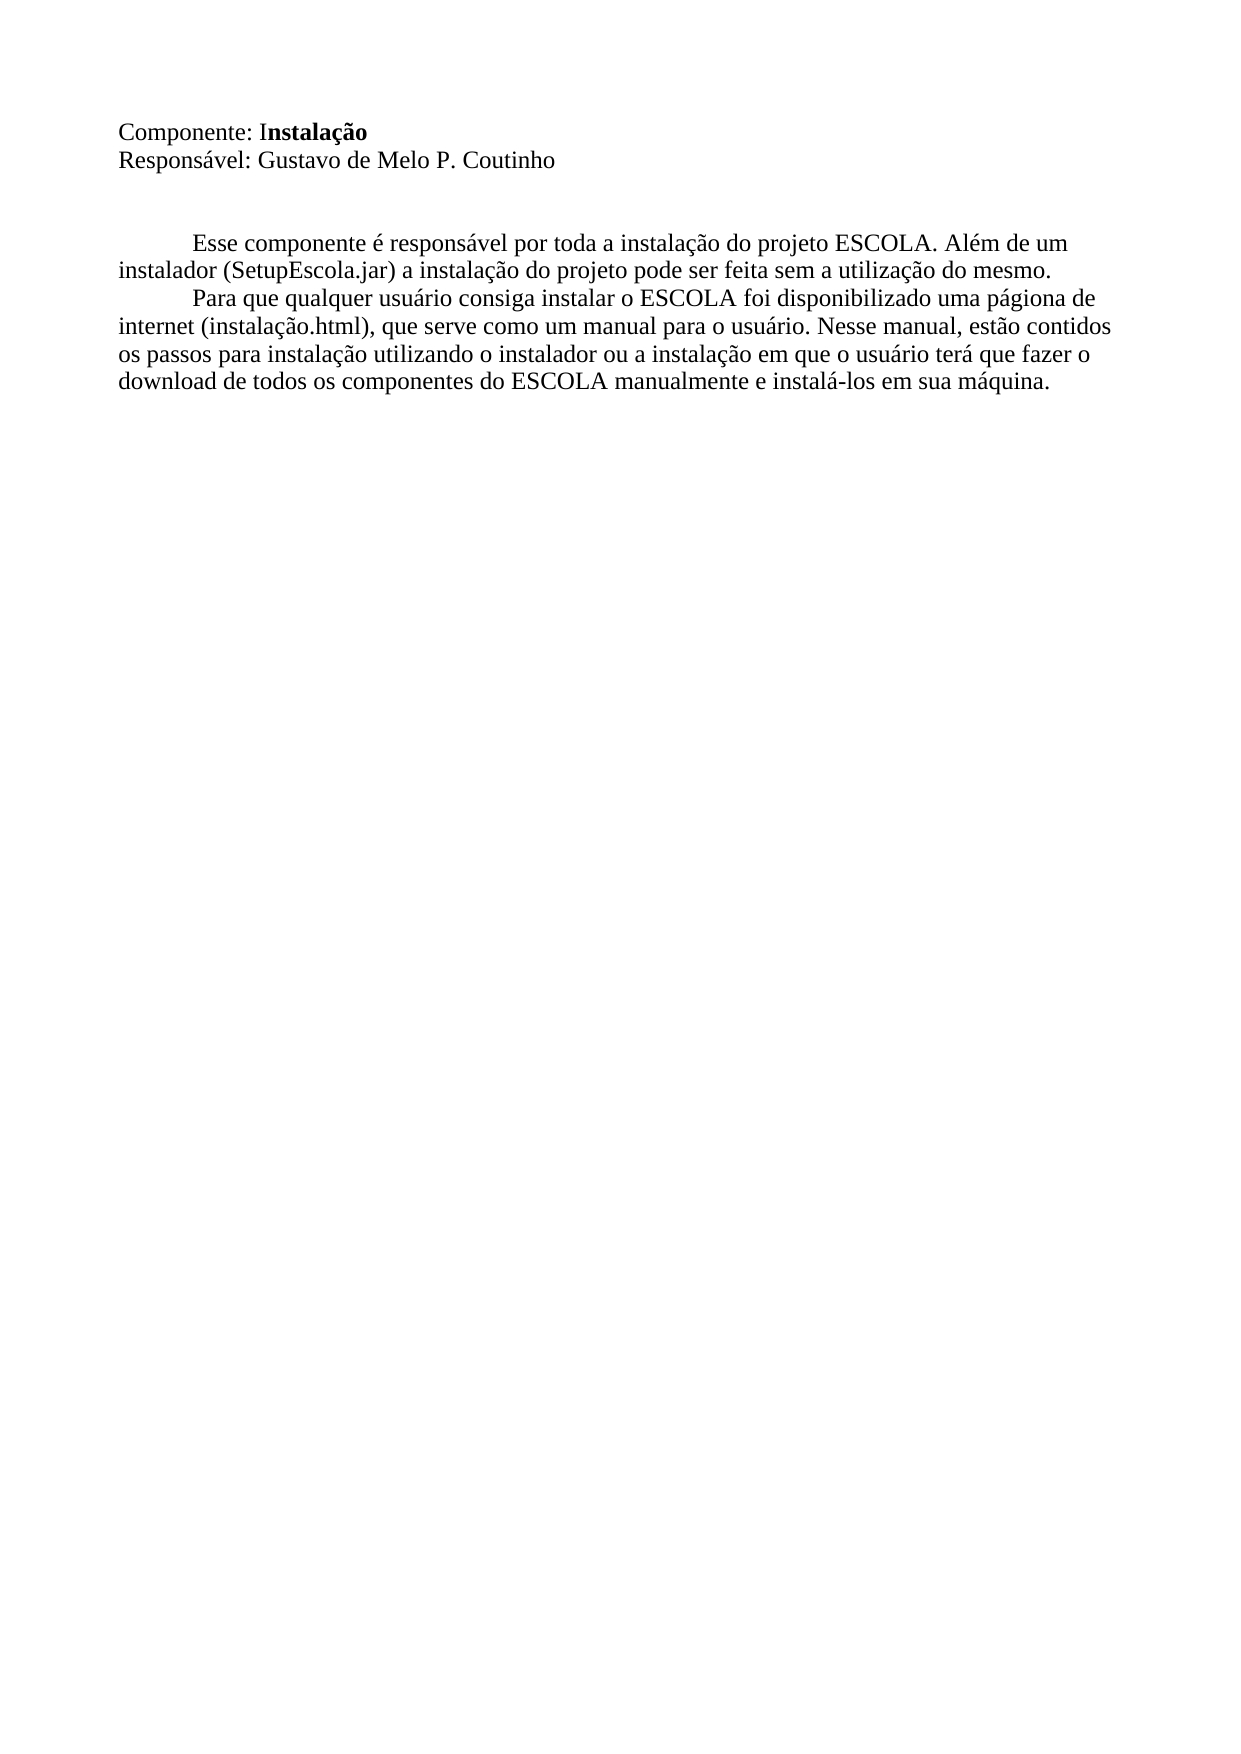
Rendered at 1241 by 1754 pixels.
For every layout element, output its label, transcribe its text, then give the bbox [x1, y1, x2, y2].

text Para que qualquer usuário consiga instalar o ESCOLA foi disponibilizado uma págiona de internet (instalação.html), que serve como um manual para o usuário. Nesse manual, estão contidos os passos para instalação utilizando o instalador ou a instalação em que o usuário terá que fazer o download de todos os componentes do ESCOLA manualmente e instalá-los em sua máquina. [118, 284, 1122, 395]
text Esse componente é responsável por toda a instalação do projeto ESCOLA. Além de um instalador (SetupEscola.jar) a instalação do projeto pode ser feita sem a utilização do mesmo. [118, 229, 1122, 284]
text Responsável: Gustavo de Melo P. Coutinho [118, 146, 1122, 173]
text Componente: Instalação [118, 118, 1122, 146]
